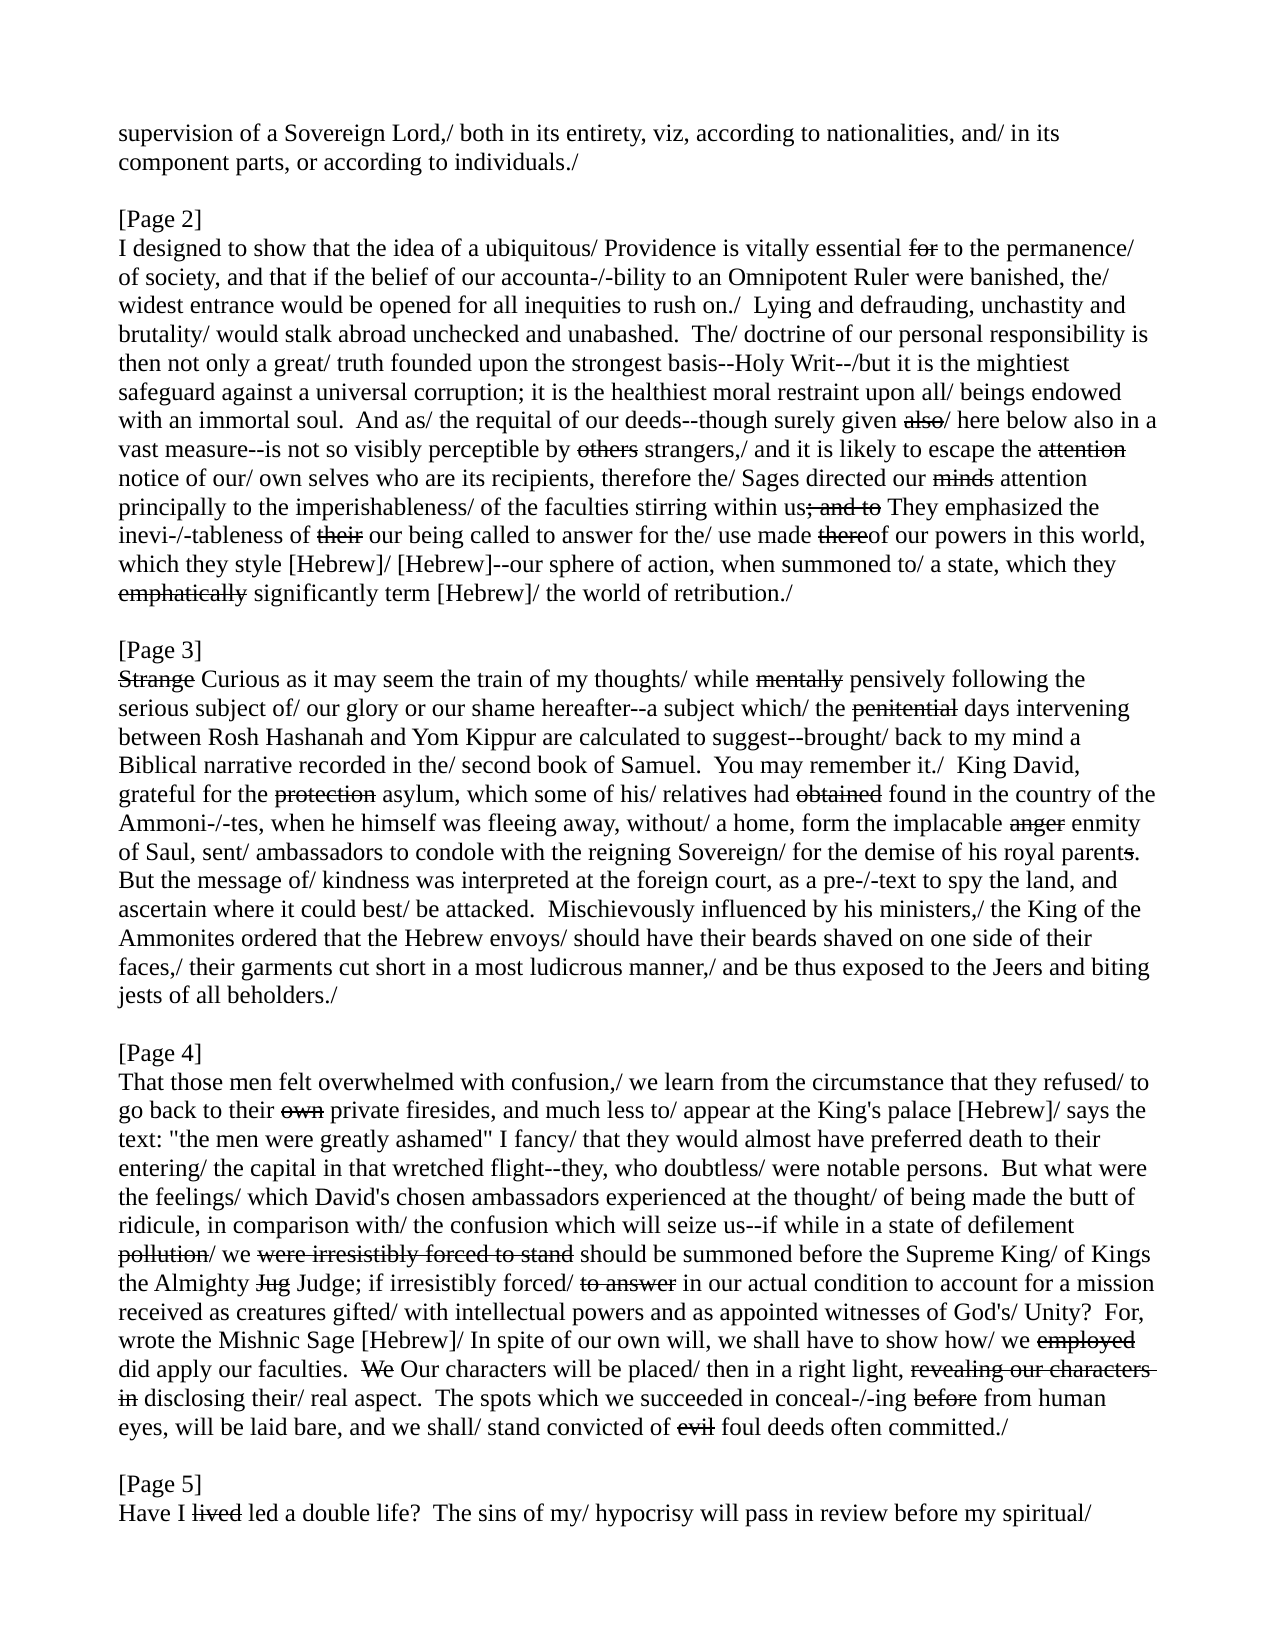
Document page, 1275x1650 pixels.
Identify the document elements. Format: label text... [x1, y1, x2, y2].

text [Page 2] [118, 204, 1157, 233]
text Strange Curious as it may seem the train of my thoughts/ while mentally pensively following the serious subject of/ our glory or our shame hereafter--a subject which/ the penitential days intervening between Rosh Hashanah and Yom Kippur are calculated to suggest--brought/ back to my mind a Biblical narrative recorded in the/ second book of Samuel. You may remember it./ King David, grateful for the protection asylum, which some of his/ relatives had obtained found in the country of the Ammoni-/-tes, when he himself was fleeing away, without/ a home, form the implacable anger enmity of Saul, sent/ ambassadors to condole with the reigning Sovereign/ for the demise of his royal parents. But the message of/ kindness was interpreted at the foreign court, as a pre-/-text to spy the land, and ascertain where it could best/ be attacked. Mischievously influenced by his ministers,/ the King of the Ammonites ordered that the Hebrew envoys/ should have their beards shaved on one side of their faces,/ their garments cut short in a most ludicrous manner,/ and be thus exposed to the Jeers and biting jests of all beholders./ [118, 664, 1157, 1009]
text That those men felt overwhelmed with confusion,/ we learn from the circumstance that they refused/ to go back to their own private firesides, and much less to/ appear at the King's palace [Hebrew]/ says the text: "the men were greatly ashamed" I fancy/ that they would almost have preferred death to their entering/ the capital in that wretched flight--they, who doubtless/ were notable persons. But what were the feelings/ which David's chosen ambassadors experienced at the thought/ of being made the butt of ridicule, in comparison with/ the confusion which will seize us--if while in a state of defilement pollution/ we were irresistibly forced to stand should be summoned before the Supreme King/ of Kings the Almighty Jug Judge; if irresistibly forced/ to answer in our actual condition to account for a mission received as creatures gifted/ with intellectual powers and as appointed witnesses of God's/ Unity? For, wrote the Mishnic Sage [Hebrew]/ In spite of our own will, we shall have to show how/ we employed did apply our faculties. We Our characters will be placed/ then in a right light, revealing our characters in disclosing their/ real aspect. The spots which we succeeded in conceal-/-ing before from human eyes, will be laid bare, and we shall/ stand convicted of evil foul deeds often committed./ [118, 1067, 1157, 1441]
text supervision of a Sovereign Lord,/ both in its entirety, viz, according to nationalities, and/ in its component parts, or according to individuals./ [118, 118, 1157, 176]
text [Page 4] [118, 1038, 1157, 1067]
text [Page 5] [118, 1469, 1157, 1498]
text I designed to show that the idea of a ubiquitous/ Providence is vitally essential for to the permanence/ of society, and that if the belief of our accounta-/-bility to an Omnipotent Ruler were banished, the/ widest entrance would be opened for all inequities to rush on./ Lying and defrauding, unchastity and brutality/ would stalk abroad unchecked and unabashed. The/ doctrine of our personal responsibility is then not only a great/ truth founded upon the strongest basis--Holy Writ--/but it is the mightiest safeguard against a universal corruption; it is the healthiest moral restraint upon all/ beings endowed with an immortal soul. And as/ the requital of our deeds--though surely given also/ here below also in a vast measure--is not so visibly perceptible by others strangers,/ and it is likely to escape the attention notice of our/ own selves who are its recipients, therefore the/ Sages directed our minds attention principally to the imperishableness/ of the faculties stirring within us; and to They emphasized the inevi-/-tableness of their our being called to answer for the/ use made thereof our powers in this world, which they style [Hebrew]/ [Hebrew]--our sphere of action, when summoned to/ a state, which they emphatically significantly term [Hebrew]/ the world of retribution./ [118, 233, 1157, 607]
text Have I lived led a double life? The sins of my/ hypocrisy will pass in review before my spiritual/ [118, 1498, 1157, 1527]
text [Page 3] [118, 636, 1157, 664]
